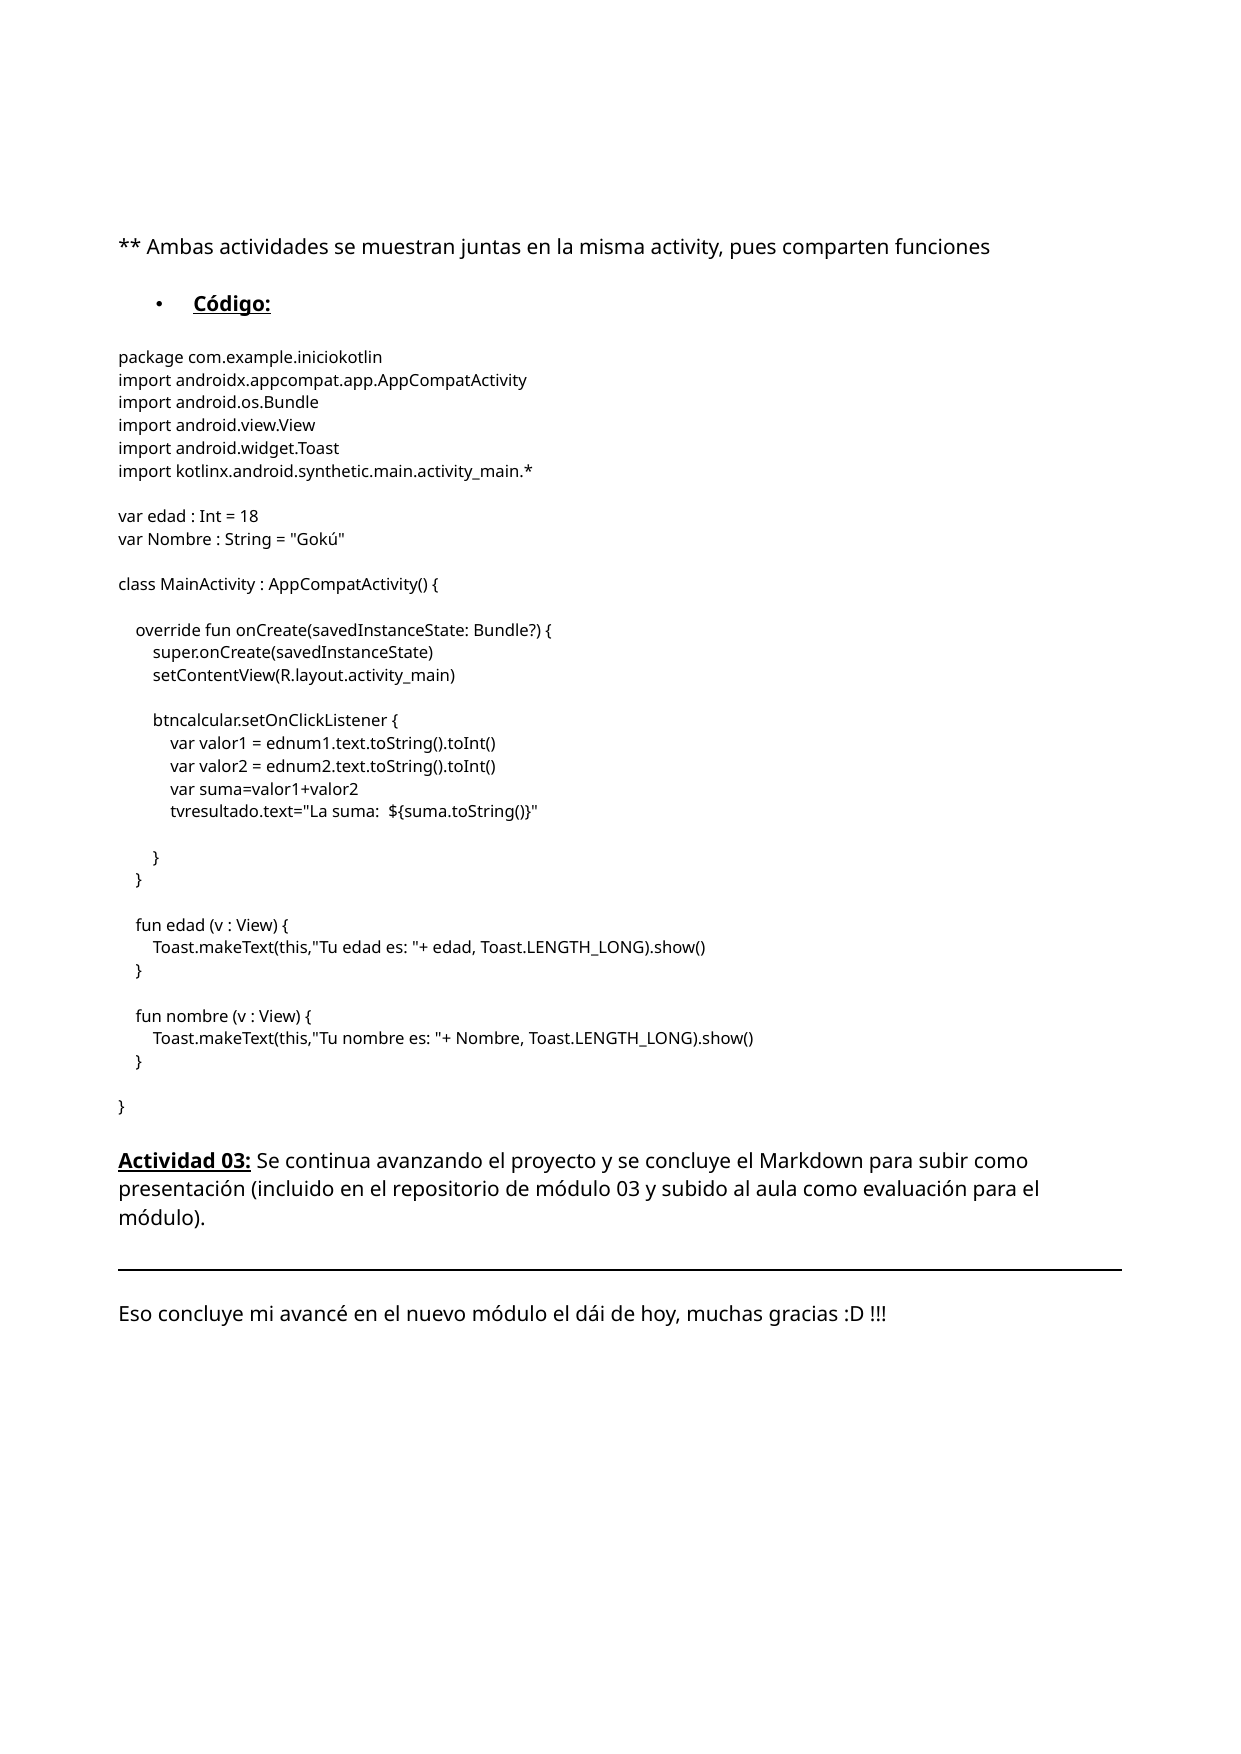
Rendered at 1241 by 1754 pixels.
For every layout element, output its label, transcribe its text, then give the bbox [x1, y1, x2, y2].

text package com.example.iniciokotlin [118, 346, 1122, 368]
text var Nombre : String = "Gokú" [118, 527, 1122, 550]
text fun nombre (v : View) { [118, 1004, 1122, 1027]
text Toast.makeText(this,"Tu nombre es: "+ Nombre, Toast.LENGTH_LONG).show() [118, 1027, 1122, 1049]
text Toast.makeText(this,"Tu edad es: "+ edad, Toast.LENGTH_LONG).show() [118, 936, 1122, 959]
text } [118, 868, 1122, 891]
text var valor1 = ednum1.text.toString().toInt() [118, 732, 1122, 754]
text ** Ambas actividades se muestran juntas en la misma activity, pues comparten funciones [118, 232, 1122, 260]
text class MainActivity : AppCompatActivity() { [118, 573, 1122, 595]
text } [118, 959, 1122, 981]
text var edad : Int = 18 [118, 504, 1122, 527]
text import androidx.appcompat.app.AppCompatActivity [118, 368, 1122, 391]
text btncalcular.setOnClickListener { [118, 709, 1122, 732]
text } [118, 1095, 1122, 1118]
text setContentView(R.layout.activity_main) [118, 663, 1122, 686]
text override fun onCreate(savedInstanceState: Bundle?) { [118, 618, 1122, 641]
text fun edad (v : View) { [118, 913, 1122, 936]
text import android.os.Bundle [118, 391, 1122, 414]
text import android.widget.Toast [118, 436, 1122, 459]
text Actividad 03: Se continua avanzando el proyecto y se concluye el Markdown para subir como presentación (incluido en el repositorio de módulo 03 y subido al aula como evaluación para el módulo). [118, 1146, 1122, 1231]
text super.onCreate(savedInstanceState) [118, 641, 1122, 663]
text var suma=valor1+valor2 [118, 777, 1122, 800]
text import android.view.View [118, 414, 1122, 436]
text Eso concluye mi avancé en el nuevo módulo el dái de hoy, muchas gracias :D !!! [118, 1299, 1122, 1328]
text } [118, 1049, 1122, 1072]
text import kotlinx.android.synthetic.main.activity_main.* [118, 459, 1122, 482]
text } [118, 845, 1122, 868]
text var valor2 = ednum2.text.toString().toInt() [118, 754, 1122, 777]
list Código: [156, 289, 1122, 317]
text tvresultado.text="La suma: ${suma.toString()}" [118, 800, 1122, 822]
